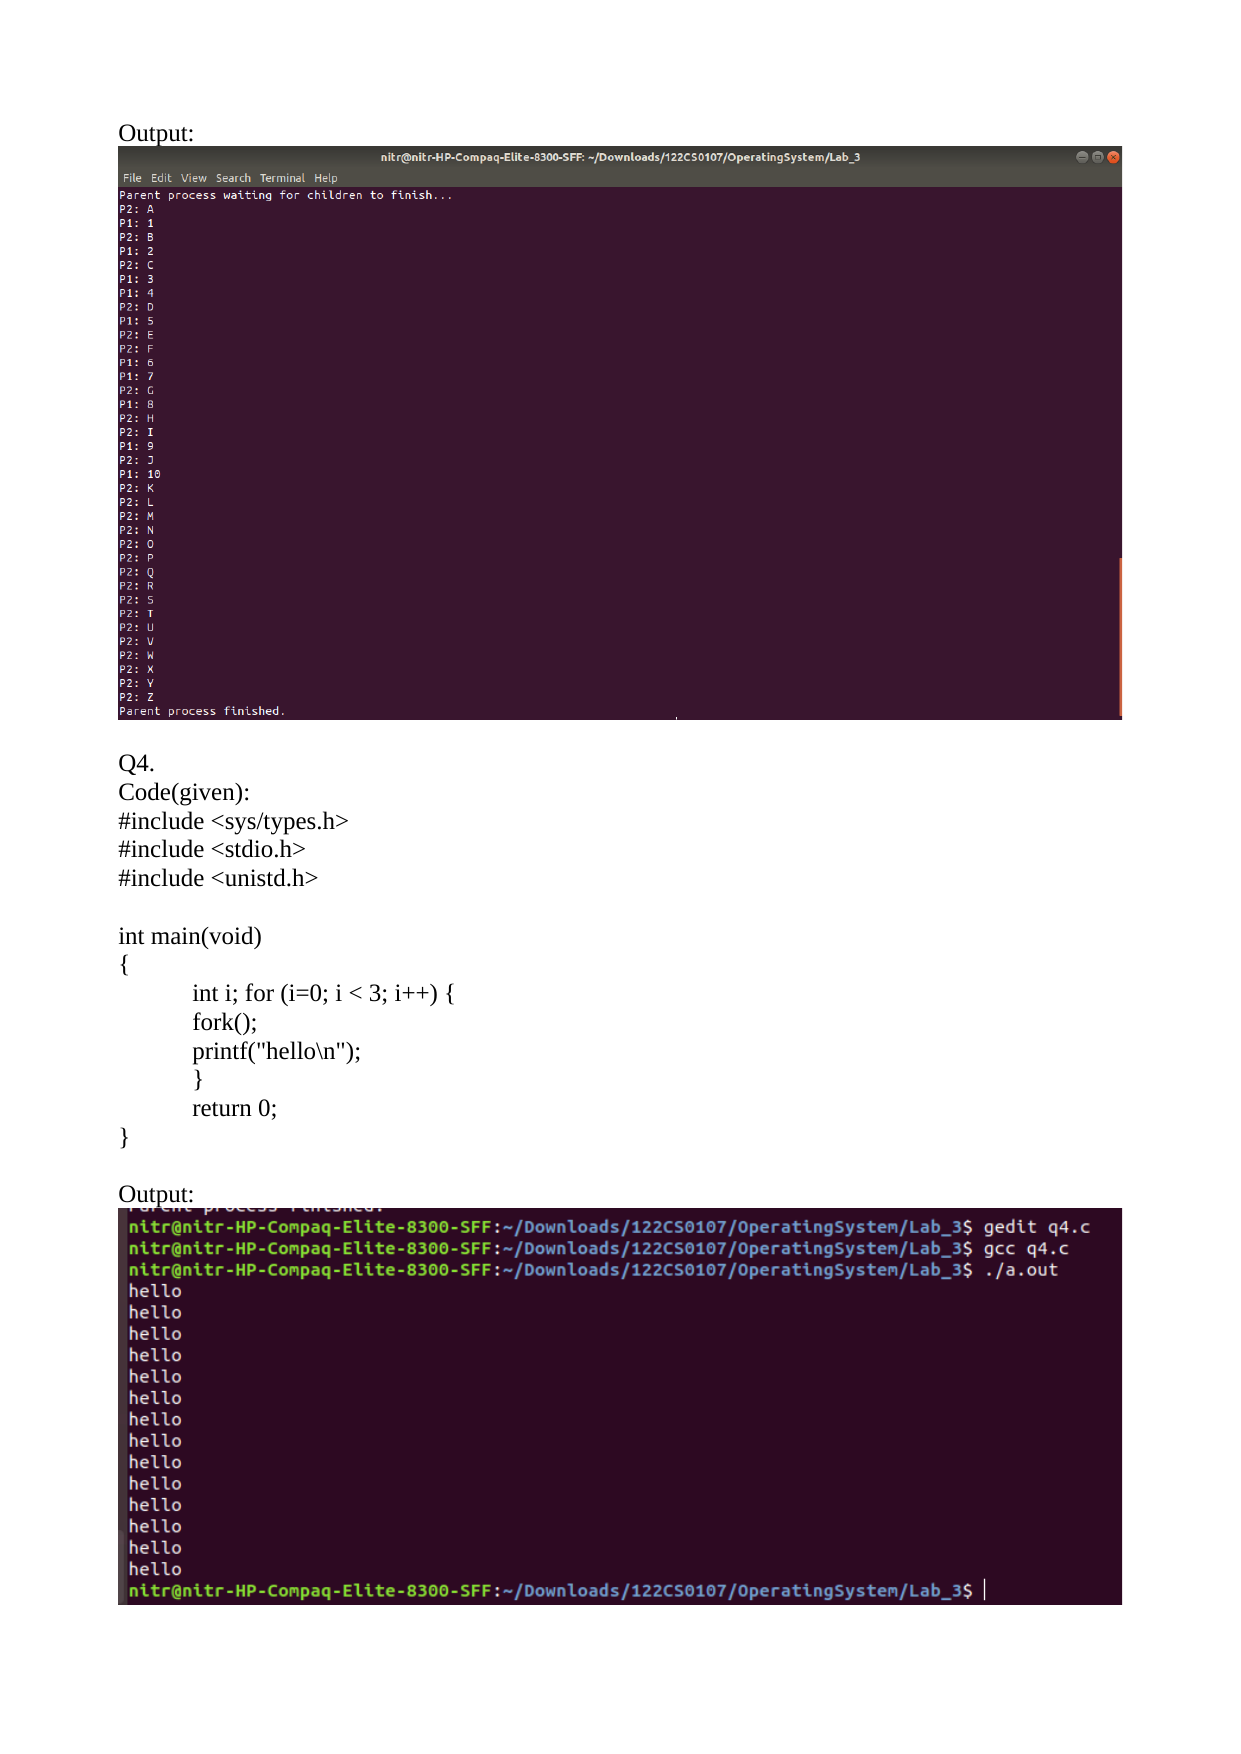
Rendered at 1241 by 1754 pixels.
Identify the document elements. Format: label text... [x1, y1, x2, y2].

text } [118, 1122, 1122, 1151]
text } [118, 1064, 1122, 1093]
text fork(); [118, 1007, 1122, 1036]
text return 0; [118, 1093, 1122, 1122]
text { [118, 949, 1122, 978]
text Q4. [118, 748, 1122, 777]
text printf("hello\n"); [118, 1036, 1122, 1064]
text #include <unistd.h> [118, 863, 1122, 892]
text int i; for (i=0; i < 3; i++) { [118, 978, 1122, 1007]
text Output: [118, 118, 1122, 146]
text Code(given): [118, 777, 1122, 806]
picture [118, 1208, 1123, 1605]
text #include <stdio.h> [118, 834, 1122, 863]
text #include <sys/types.h> [118, 806, 1122, 834]
picture [118, 146, 1123, 720]
text int main(void) [118, 921, 1122, 949]
text Output: [118, 1179, 1122, 1208]
